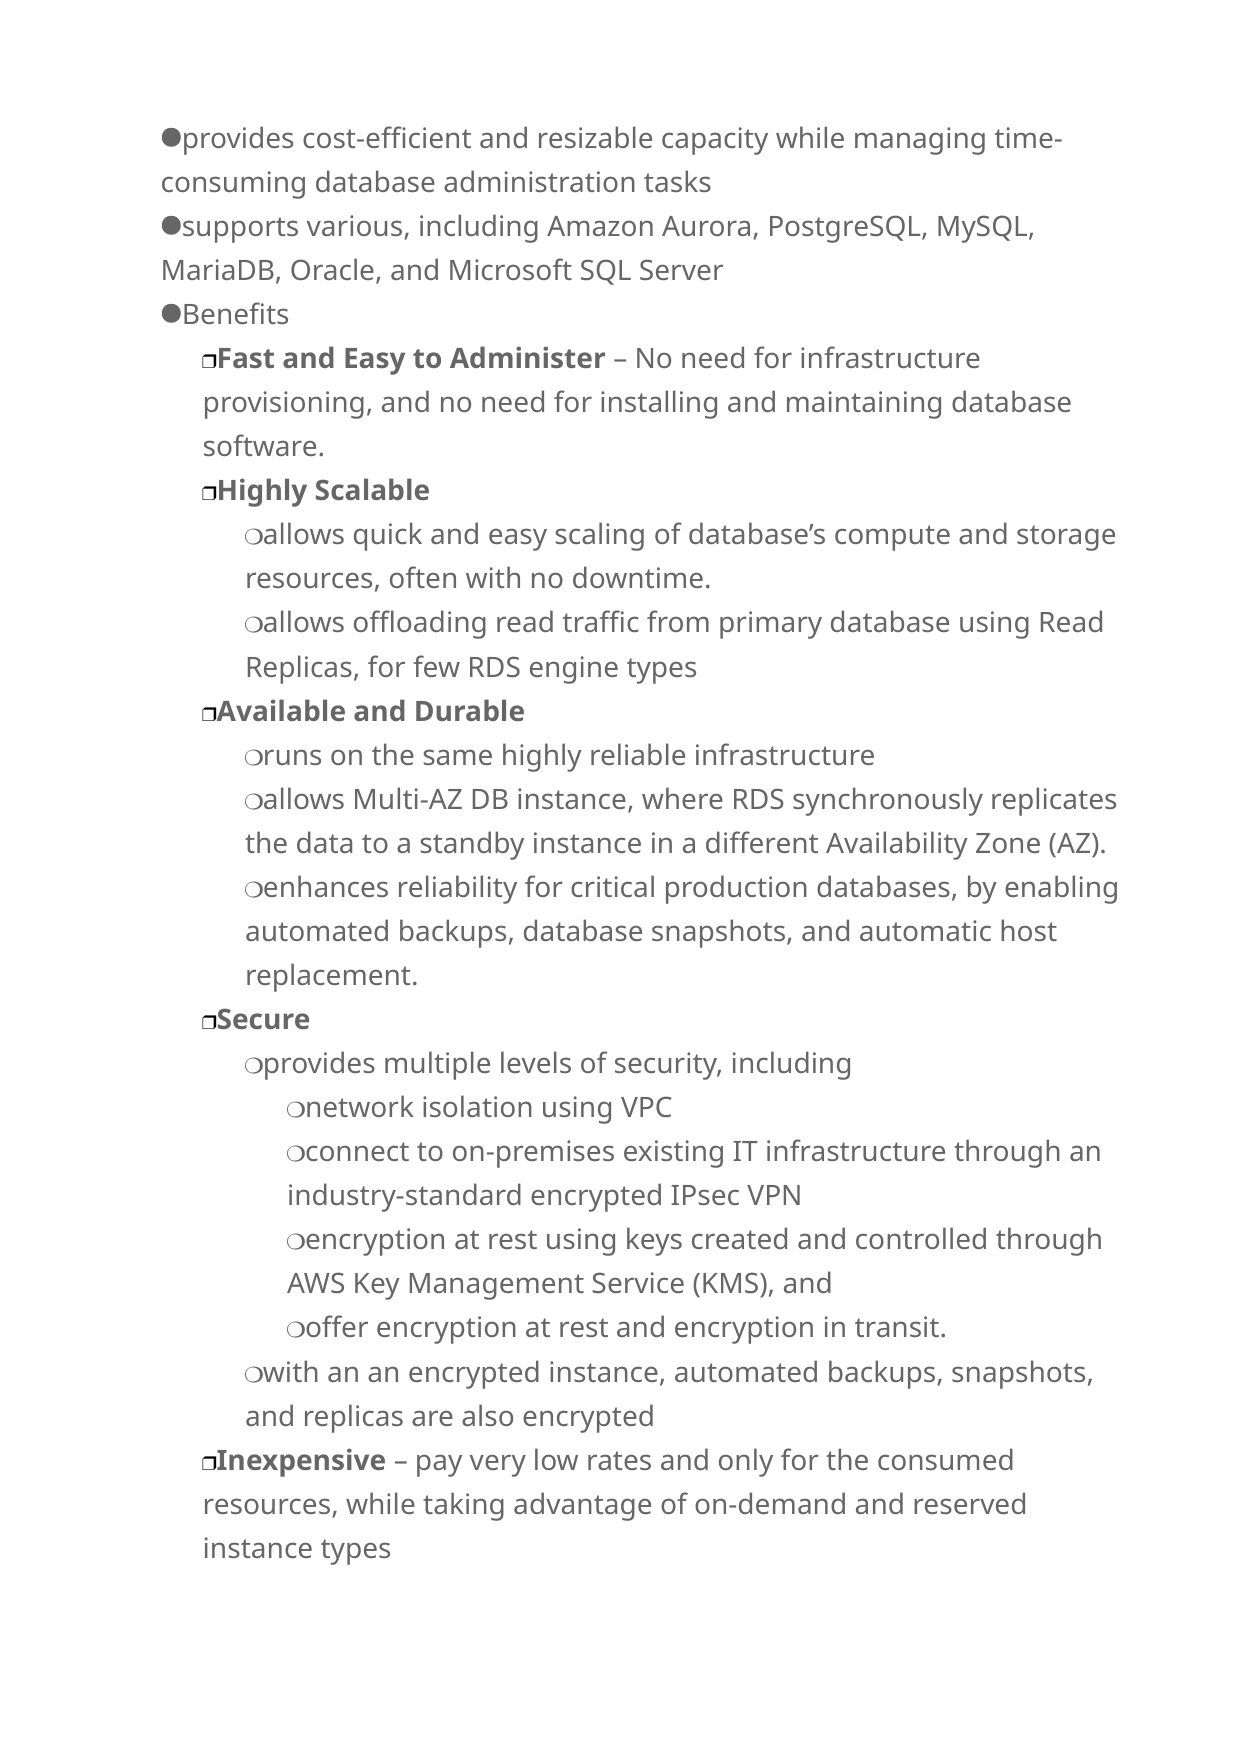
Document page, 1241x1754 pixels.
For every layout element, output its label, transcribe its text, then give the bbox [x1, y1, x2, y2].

list network isolation using VPC [118, 1087, 1122, 1126]
list Secure [118, 999, 1122, 1038]
list with an an encrypted instance, automated backups, snapshots, and replicas are also encrypted [118, 1352, 1122, 1434]
list supports various, including Amazon Aurora, PostgreSQL, MySQL, MariaDB, Oracle, and Microsoft SQL Server [118, 206, 1122, 289]
list allows Multi-AZ DB instance, where RDS synchronously replicates the data to a standby instance in a different Availability Zone (AZ). [118, 779, 1122, 861]
list provides cost-efficient and resizable capacity while managing time-consuming database administration tasks [118, 118, 1122, 201]
list runs on the same highly reliable infrastructure [118, 735, 1122, 773]
list allows quick and easy scaling of database’s compute and storage resources, often with no downtime. [118, 515, 1122, 597]
list offer encryption at rest and encryption in transit. [118, 1308, 1122, 1346]
list Available and Durable [118, 691, 1122, 729]
list provides multiple levels of security, including [118, 1043, 1122, 1082]
list encryption at rest using keys created and controlled through AWS Key Management Service (KMS), and [118, 1220, 1122, 1302]
list Inexpensive – pay very low rates and only for the consumed resources, while taking advantage of on-demand and reserved instance types [118, 1440, 1122, 1566]
list Fast and Easy to Administer – No need for infrastructure provisioning, and no need for installing and maintaining database software. [118, 338, 1122, 465]
list allows offloading read traffic from primary database using Read Replicas, for few RDS engine types [118, 603, 1122, 685]
list enhances reliability for critical production databases, by enabling automated backups, database snapshots, and automatic host replacement. [118, 867, 1122, 994]
list Highly Scalable [118, 471, 1122, 509]
list connect to on-premises existing IT infrastructure through an industry-standard encrypted IPsec VPN [118, 1132, 1122, 1214]
list Benefits [118, 294, 1122, 333]
